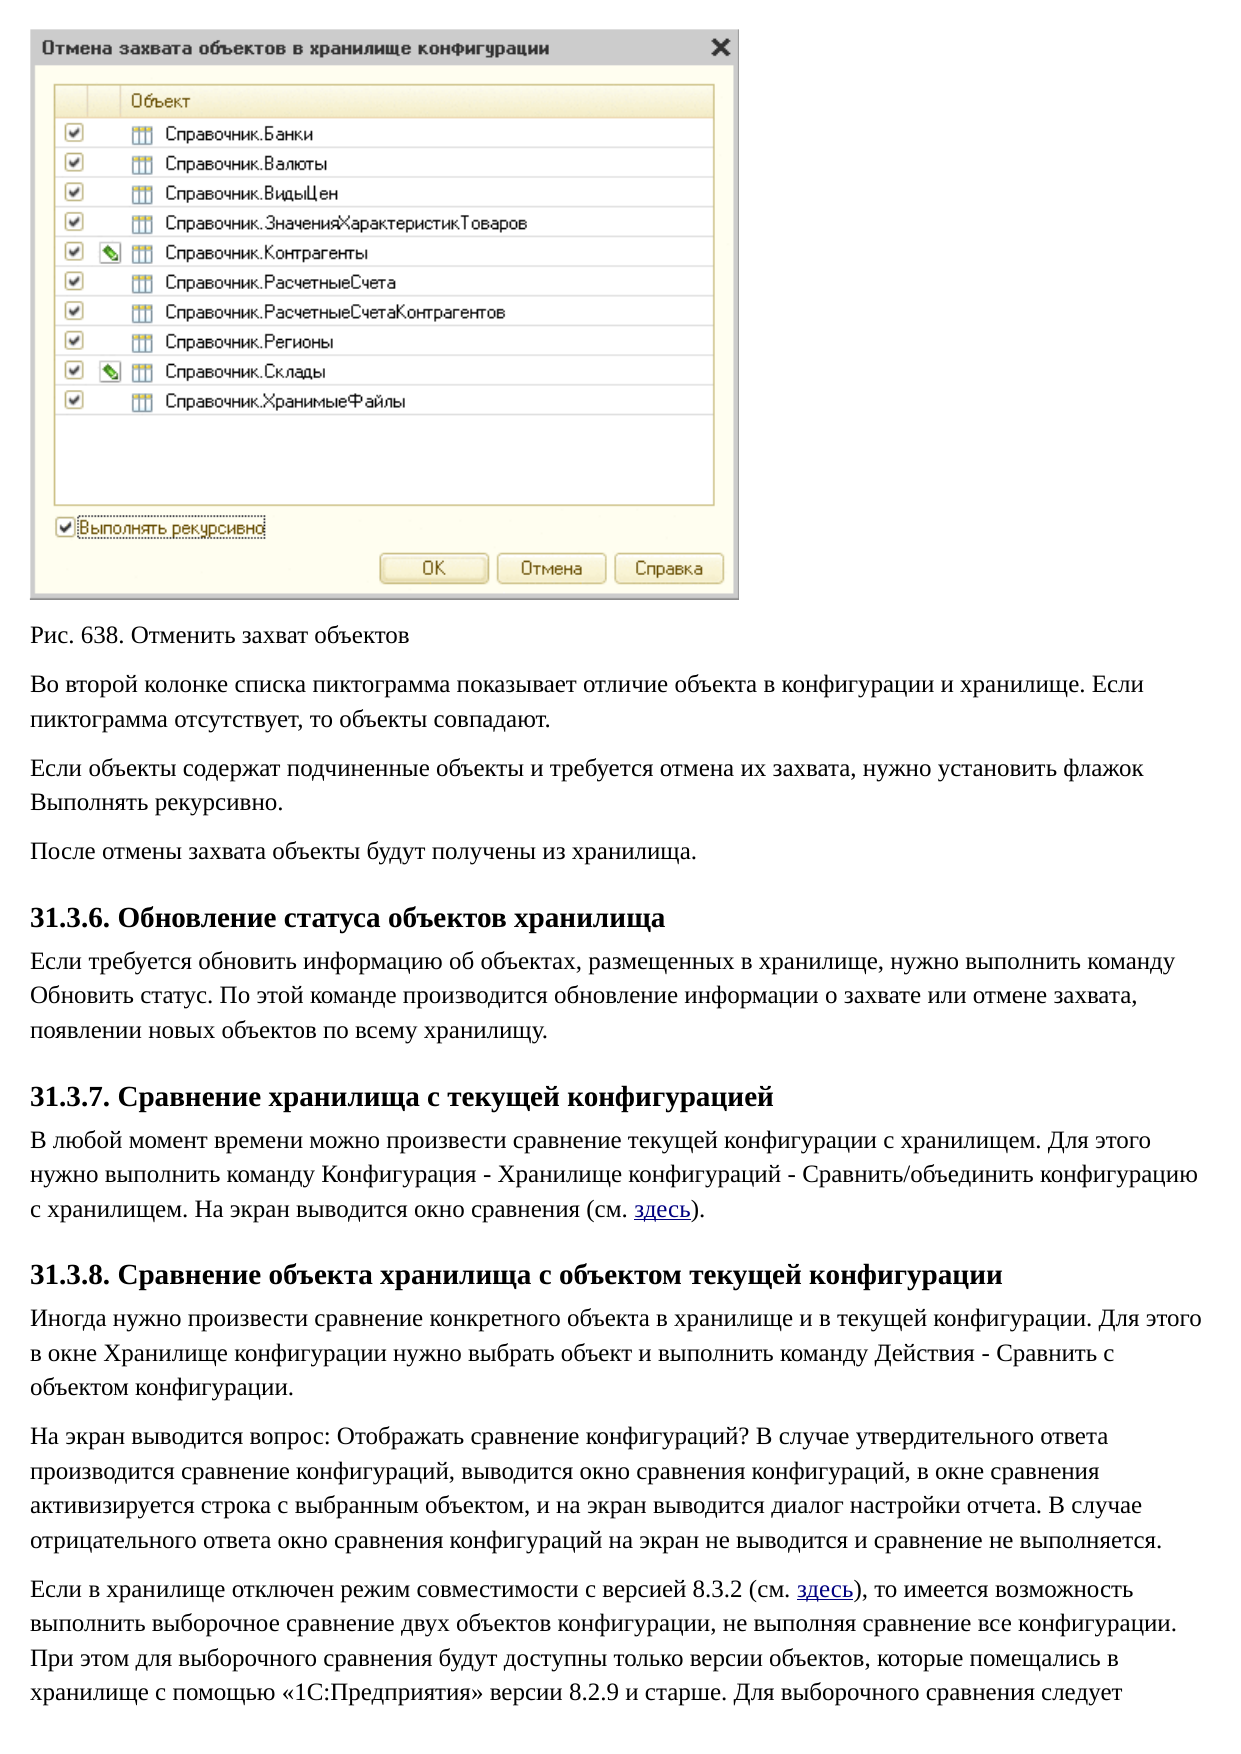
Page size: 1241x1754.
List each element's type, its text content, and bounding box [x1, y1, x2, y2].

text В любой момент времени можно произвести сравнение текущей конфигурации с хранилищем. Для этого нужно выполнить команду Конфигурация ‑ Хранилище конфигураций ‑ Сравнить/объединить конфигурацию с хранилищем. На экран выводится окно сравнения (см. здесь). [30, 1125, 1211, 1222]
text Если объекты содержат подчиненные объекты и требуется отмена их захвата, нужно установить флажок Выполнять рекурсивно. [30, 753, 1211, 816]
subtitle 31.3.6. Обновление статуса объектов хранилища [30, 900, 1211, 934]
text Иногда нужно произвести сравнение конкретного объекта в хранилище и в текущей конфигурации. Для этого в окне Хранилище конфигурации нужно выбрать объект и выполнить команду Действия ‑ Сравнить с объектом конфигурации. [30, 1303, 1211, 1401]
subtitle 31.3.8. Сравнение объекта хранилища с объектом текущей конфигурации [30, 1257, 1211, 1291]
text Во второй колонке списка пиктограмма показывает отличие объекта в конфигурации и хранилище. Если пиктограмма отсутствует, то объекты совпадают. [30, 669, 1211, 733]
text Если в хранилище отключен режим совместимости с версией 8.3.2 (см. здесь), то имеется возможность выполнить выборочное сравнение двух объектов конфигурации, не выполняя сравнение все конфигурации. При этом для выборочного сравнения будут доступны только версии объектов, которые помещались в хранилище с помощью «1С:Предприятия» версии 8.2.9 и старше. Для выборочного сравнения следует [30, 1574, 1211, 1706]
text Рис. 638. Отменить захват объектов [30, 620, 1211, 649]
text На экран выводится вопрос: Отображать сравнение конфигураций? В случае утвердительного ответа производится сравнение конфигураций, выводится окно сравнения конфигураций, в окне сравнения активизируется строка с выбранным объектом, и на экран выводится диалог настройки отчета. В случае отрицательного ответа окно сравнения конфигураций на экран не выводится и сравнение не выполняется. [30, 1421, 1211, 1554]
subtitle 31.3.7. Сравнение хранилища с текущей конфигурацией [30, 1079, 1211, 1112]
picture [29, 28, 739, 600]
text Если требуется обновить информацию об объектах, размещенных в хранилище, нужно выполнить команду Обновить статус. По этой команде производится обновление информации о захвате или отмене захвата, появлении новых объектов по всему хранилищу. [30, 946, 1211, 1044]
text После отмены захвата объекты будут получены из хранилища. [30, 836, 1211, 865]
